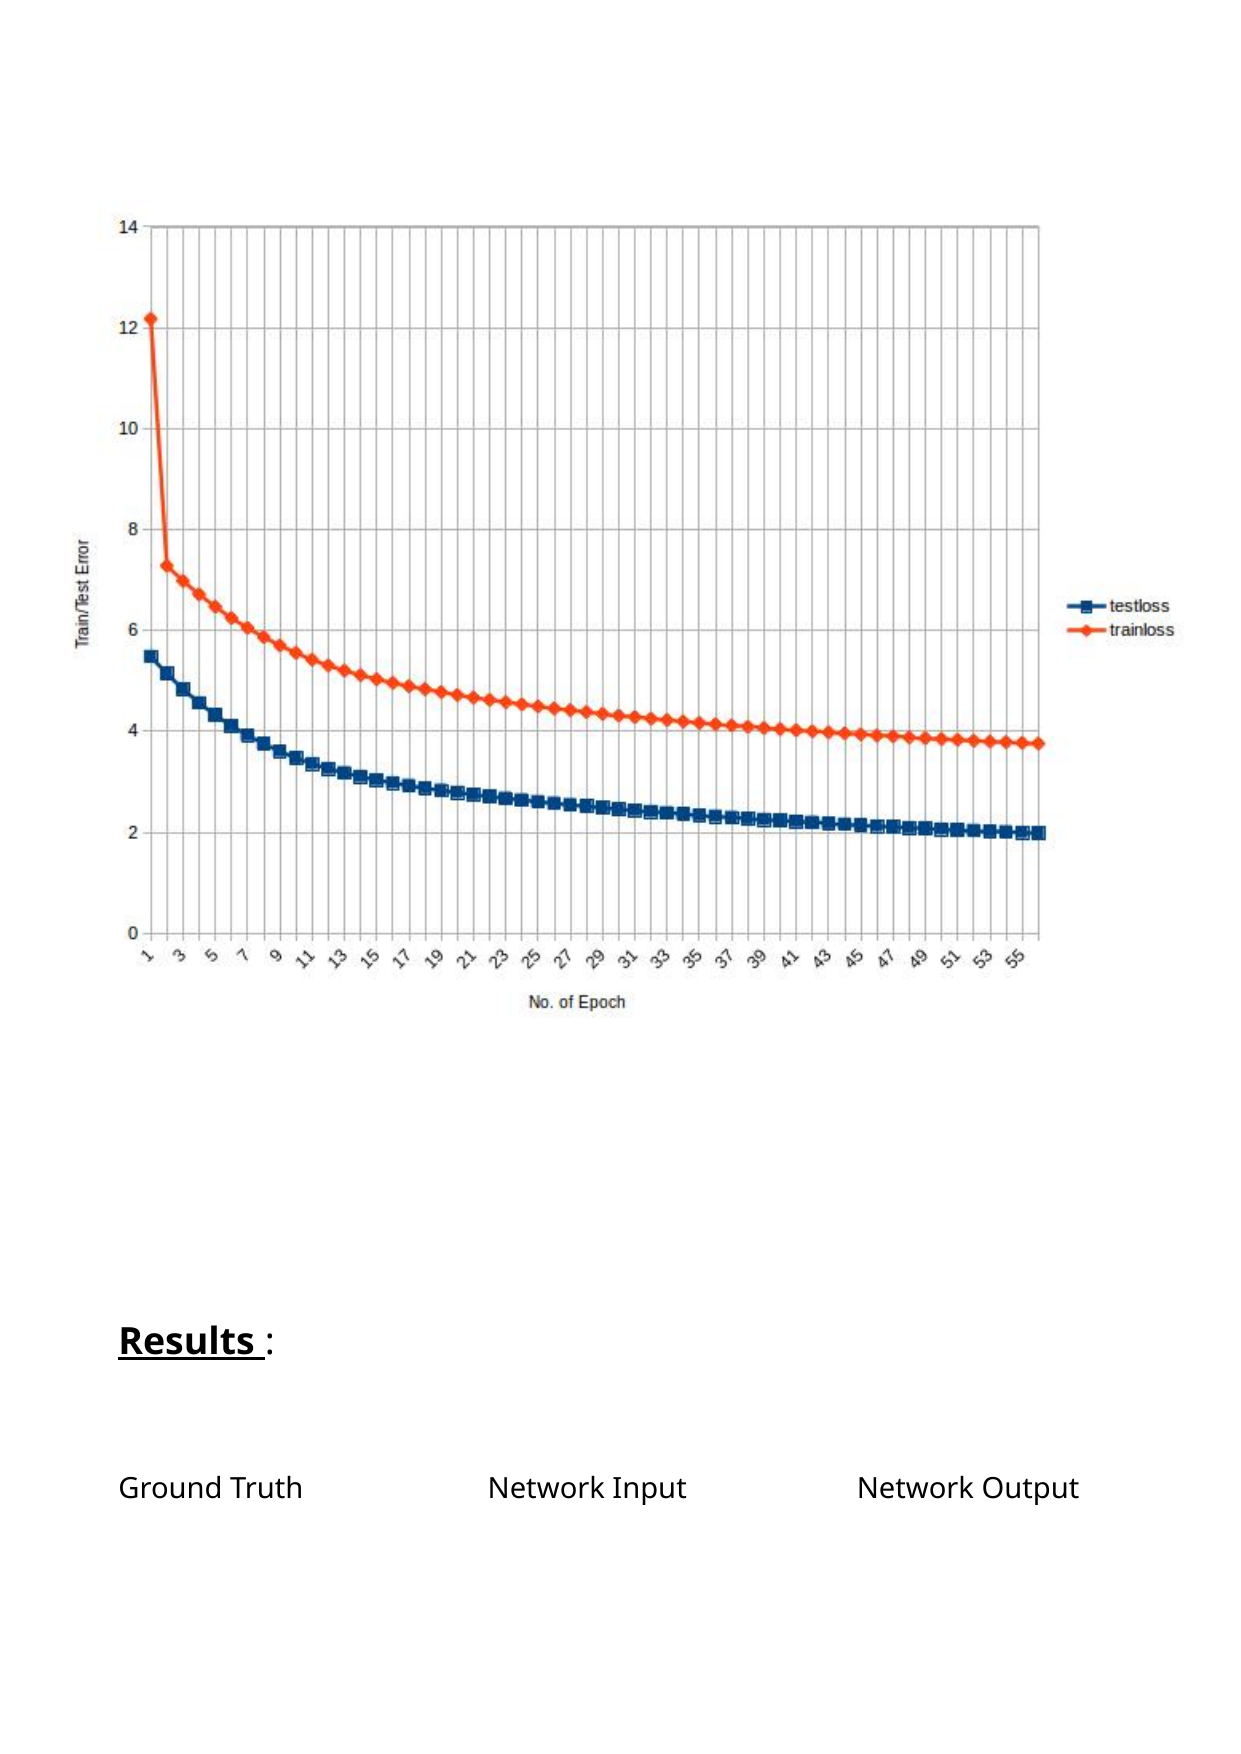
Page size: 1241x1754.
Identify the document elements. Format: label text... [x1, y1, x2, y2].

text Results : [118, 1314, 1122, 1365]
text Ground Truth Network Input Network Output [118, 1467, 1122, 1507]
picture [47, 200, 1193, 1037]
